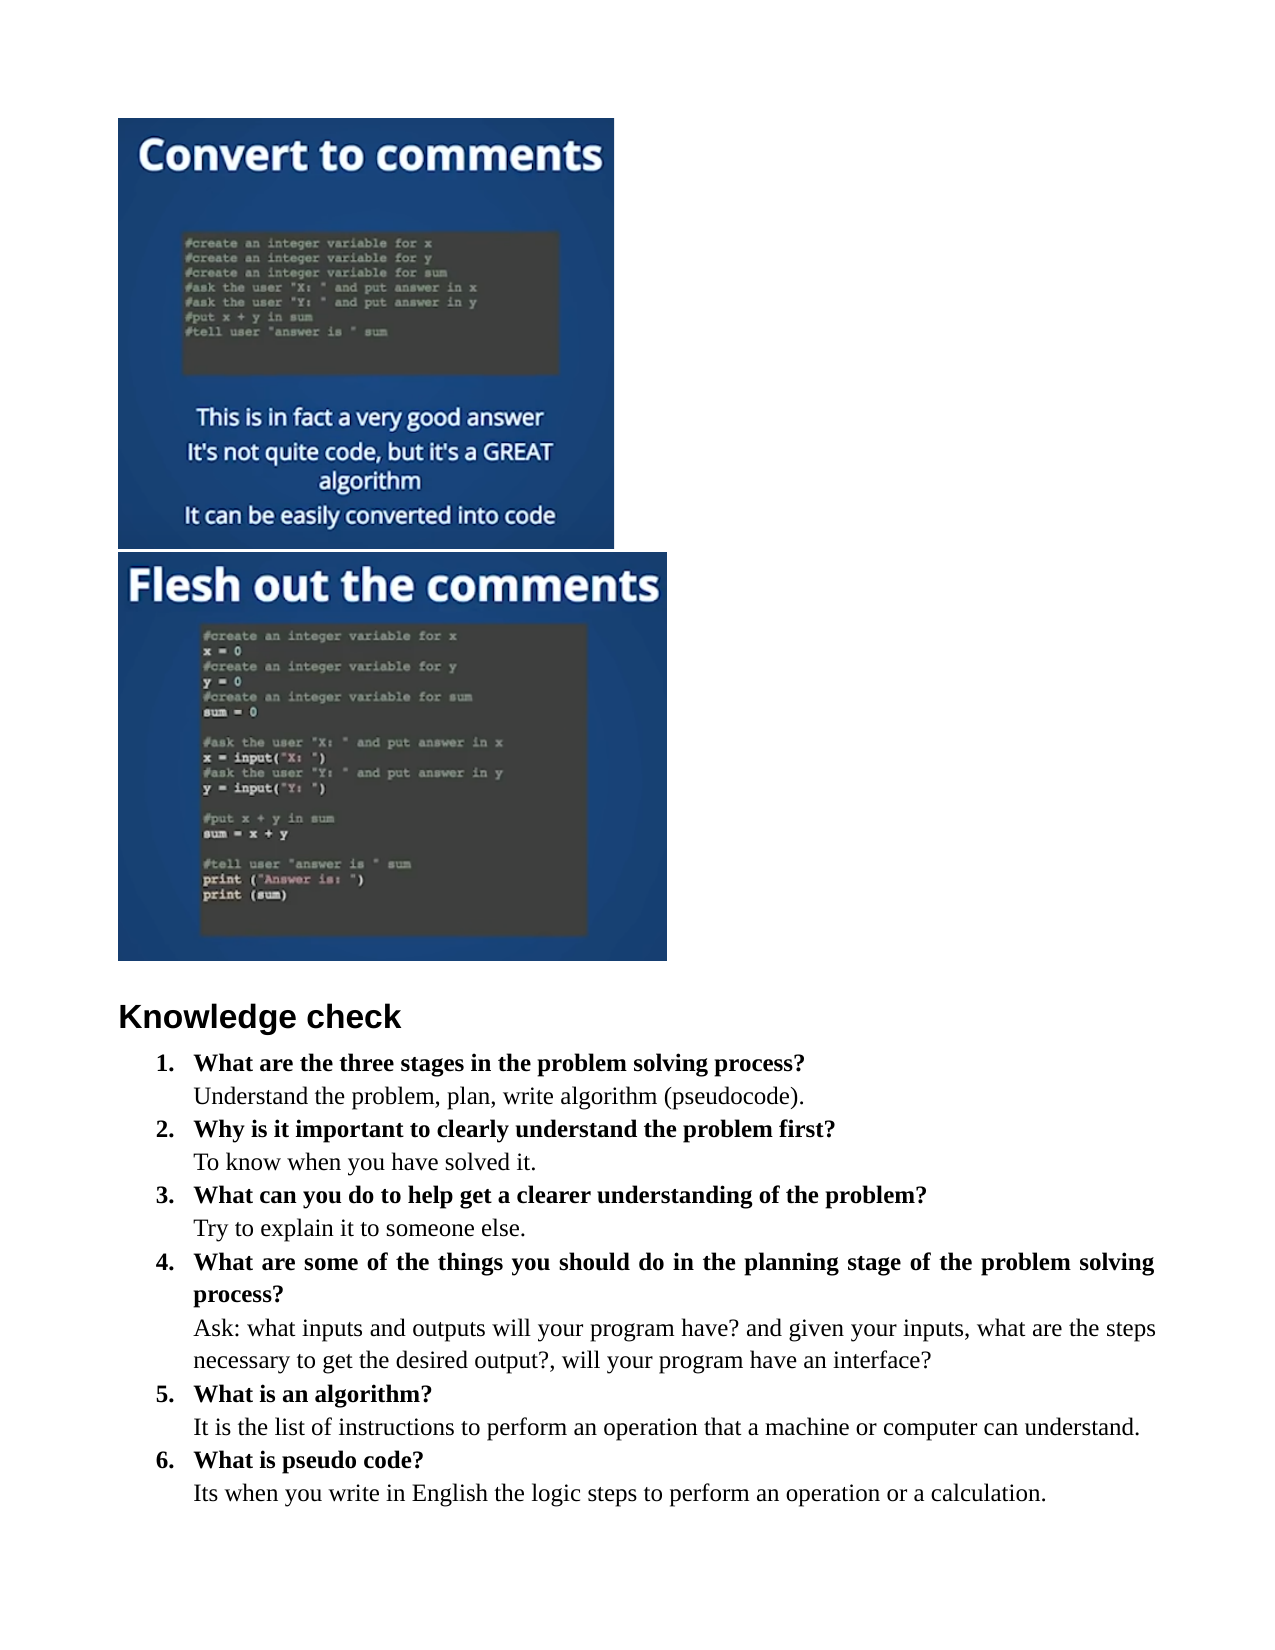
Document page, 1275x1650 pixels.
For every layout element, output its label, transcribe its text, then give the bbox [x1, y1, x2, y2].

list Its when you write in English the logic steps to perform an operation or a calculation. [156, 1478, 1157, 1506]
list What are the three stages in the problem solving process? [156, 1048, 1157, 1077]
list Ask: what inputs and outputs will your program have? and given your inputs, what are the steps necessary to get the desired output?, will your program have an interface? [156, 1313, 1157, 1374]
list Understand the problem, plan, write algorithm (pseudocode). [156, 1081, 1157, 1110]
list What is pseudo code? [156, 1445, 1157, 1473]
list Try to explain it to someone else. [156, 1213, 1157, 1242]
list What can you do to help get a clearer understanding of the problem? [156, 1181, 1157, 1209]
picture [118, 552, 667, 961]
picture [118, 118, 615, 549]
list It is the list of instructions to perform an operation that a machine or computer can understand. [156, 1412, 1157, 1440]
list What are some of the things you should do in the planning stage of the problem solving process? [156, 1247, 1157, 1308]
list What is an algorithm? [156, 1379, 1157, 1407]
list Why is it important to clearly understand the problem first? [156, 1114, 1157, 1143]
list To know when you have solved it. [156, 1147, 1157, 1176]
subtitle Knowledge check [118, 997, 1157, 1036]
